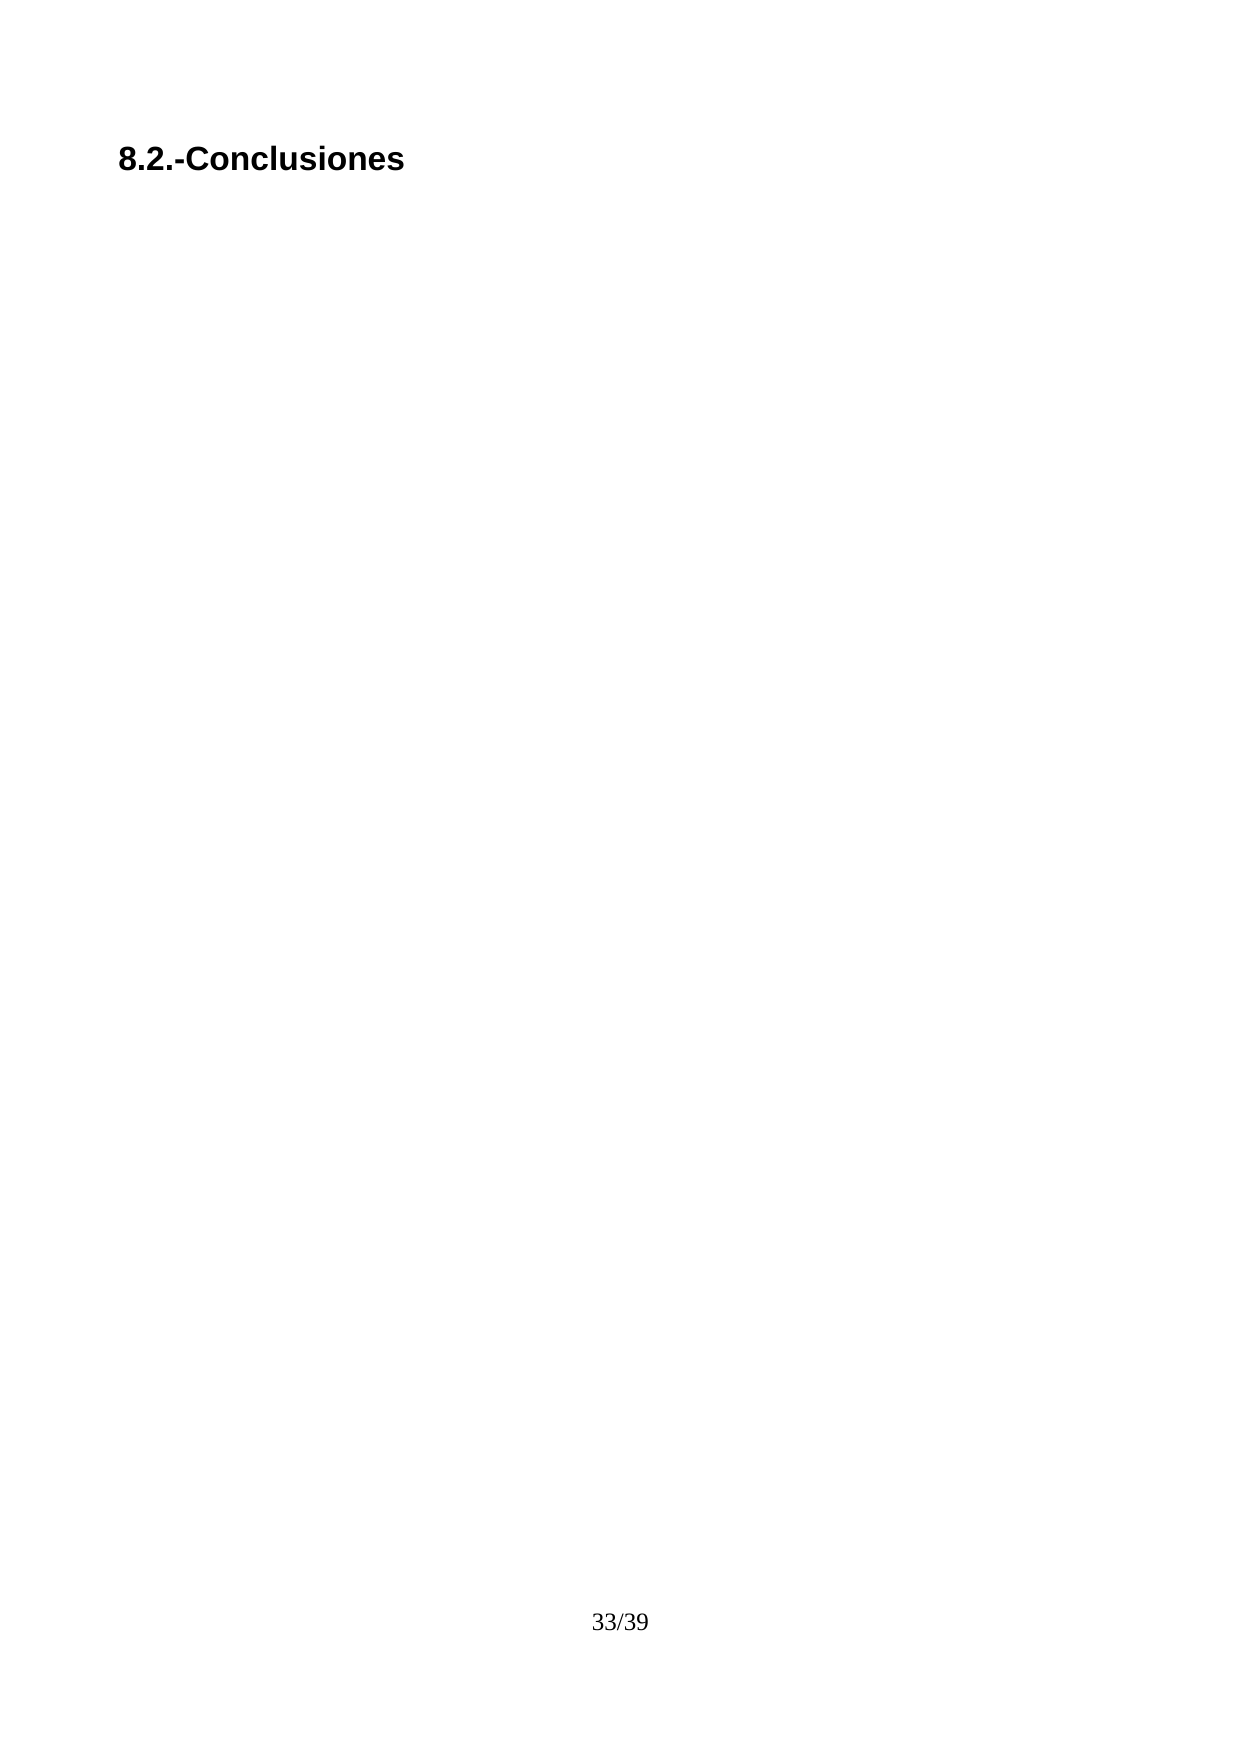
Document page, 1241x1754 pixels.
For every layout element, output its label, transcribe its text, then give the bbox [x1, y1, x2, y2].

subtitle 8.2.-Conclusiones [118, 139, 1122, 178]
